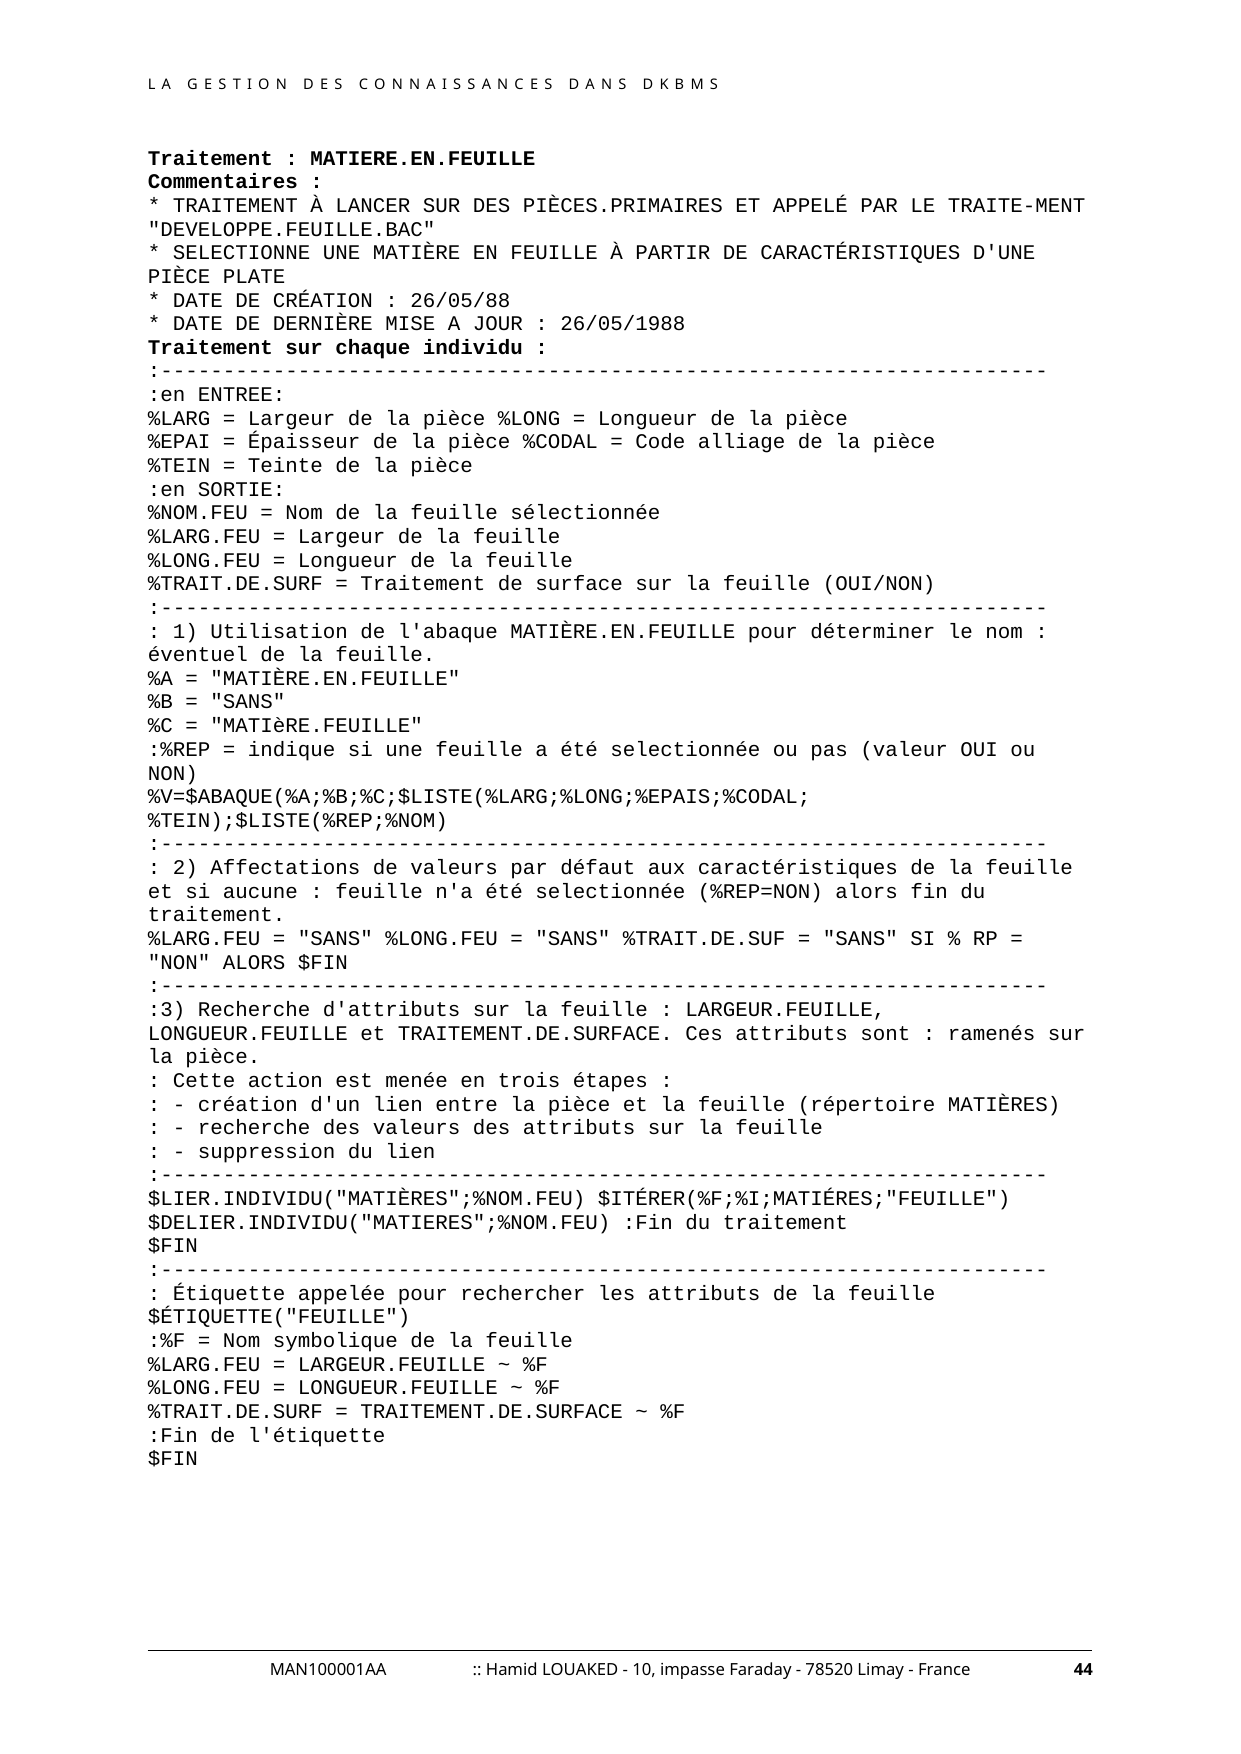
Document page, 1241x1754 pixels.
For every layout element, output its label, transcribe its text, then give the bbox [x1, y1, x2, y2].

text :en SORTIE: [148, 479, 1092, 502]
text * TRAITEMENT À LANCER SUR DES PIÈCES.PRIMAIRES ET APPELÉ PAR LE TRAITE-MENT "DEVELOPPE.FEUILLE.BAC" [148, 195, 1092, 242]
text :----------------------------------------------------------------------- [148, 361, 1092, 384]
text %A = "MATIÈRE.EN.FEUILLE" [148, 668, 1092, 692]
text $LIER.INDIVIDU("MATIÈRES";%NOM.FEU) $ITÉRER(%F;%I;MATIÉRES;"FEUILLE") $DELIER.INDIVIDU("MATIERES";%NOM.FEU) :Fin du traitement [148, 1188, 1092, 1235]
text $FIN [148, 1448, 1092, 1472]
text $ÉTIQUETTE("FEUILLE") [148, 1306, 1092, 1330]
text :en ENTREE: [148, 384, 1092, 408]
text : - recherche des valeurs des attributs sur la feuille [148, 1117, 1092, 1141]
text %LONG.FEU = Longueur de la feuille [148, 550, 1092, 573]
text %LONG.FEU = LONGUEUR.FEUILLE ~ %F [148, 1377, 1092, 1401]
text :%F = Nom symbolique de la feuille [148, 1330, 1092, 1354]
text %B = "SANS" [148, 692, 1092, 715]
text %C = "MATIèRE.FEUILLE" [148, 715, 1092, 739]
text * SELECTIONNE UNE MATIÈRE EN FEUILLE À PARTIR DE CARACTÉRISTIQUES D'UNE PIÈCE PLATE [148, 242, 1092, 289]
text : 1) Utilisation de l'abaque MATIÈRE.EN.FEUILLE pour déterminer le nom : éventuel de la feuille. [148, 621, 1092, 668]
text %V=$ABAQUE(%A;%B;%C;$LISTE(%LARG;%LONG;%EPAIS;%CODAL; [148, 786, 1092, 810]
text $FIN [148, 1235, 1092, 1259]
text : - suppression du lien [148, 1141, 1092, 1164]
text %LARG = Largeur de la pièce %LONG = Longueur de la pièce [148, 408, 1092, 431]
text : Cette action est menée en trois étapes : [148, 1070, 1092, 1093]
text :----------------------------------------------------------------------- [148, 1259, 1092, 1283]
text Commentaires : [148, 171, 1092, 195]
text * DATE DE CRÉATION : 26/05/88 [148, 289, 1092, 313]
text %TRAIT.DE.SURF = Traitement de surface sur la feuille (OUI/NON) [148, 573, 1092, 597]
text * DATE DE DERNIÈRE MISE A JOUR : 26/05/1988 [148, 313, 1092, 337]
text %NOM.FEU = Nom de la feuille sélectionnée [148, 502, 1092, 526]
text %LARG.FEU = "SANS" %LONG.FEU = "SANS" %TRAIT.DE.SUF = "SANS" SI % RP = "NON" ALORS $FIN [148, 928, 1092, 975]
text %EPAI = Épaisseur de la pièce %CODAL = Code alliage de la pièce [148, 431, 1092, 455]
text :----------------------------------------------------------------------- [148, 1164, 1092, 1188]
text :----------------------------------------------------------------------- [148, 833, 1092, 857]
text :3) Recherche d'attributs sur la feuille : LARGEUR.FEUILLE, LONGUEUR.FEUILLE et TRAITEMENT.DE.SURFACE. Ces attributs sont : ramenés sur la pièce. [148, 999, 1092, 1070]
text %TRAIT.DE.SURF = TRAITEMENT.DE.SURFACE ~ %F [148, 1401, 1092, 1424]
text : - création d'un lien entre la pièce et la feuille (répertoire MATIÈRES) [148, 1093, 1092, 1117]
text :----------------------------------------------------------------------- [148, 975, 1092, 999]
text %LARG.FEU = LARGEUR.FEUILLE ~ %F [148, 1354, 1092, 1377]
text %TEIN);$LISTE(%REP;%NOM) [148, 810, 1092, 833]
text :----------------------------------------------------------------------- [148, 597, 1092, 621]
text : 2) Affectations de valeurs par défaut aux caractéristiques de la feuille et si aucune : feuille n'a été selectionnée (%REP=NON) alors fin du traitement. [148, 857, 1092, 928]
text : Étiquette appelée pour rechercher les attributs de la feuille [148, 1283, 1092, 1306]
text Traitement sur chaque individu : [148, 337, 1092, 361]
text %TEIN = Teinte de la pièce [148, 455, 1092, 479]
text %LARG.FEU = Largeur de la feuille [148, 526, 1092, 550]
text Traitement : MATIERE.EN.FEUILLE [148, 148, 1092, 171]
text :Fin de l'étiquette [148, 1424, 1092, 1448]
text :%REP = indique si une feuille a été selectionnée ou pas (valeur OUI ou NON) [148, 739, 1092, 786]
